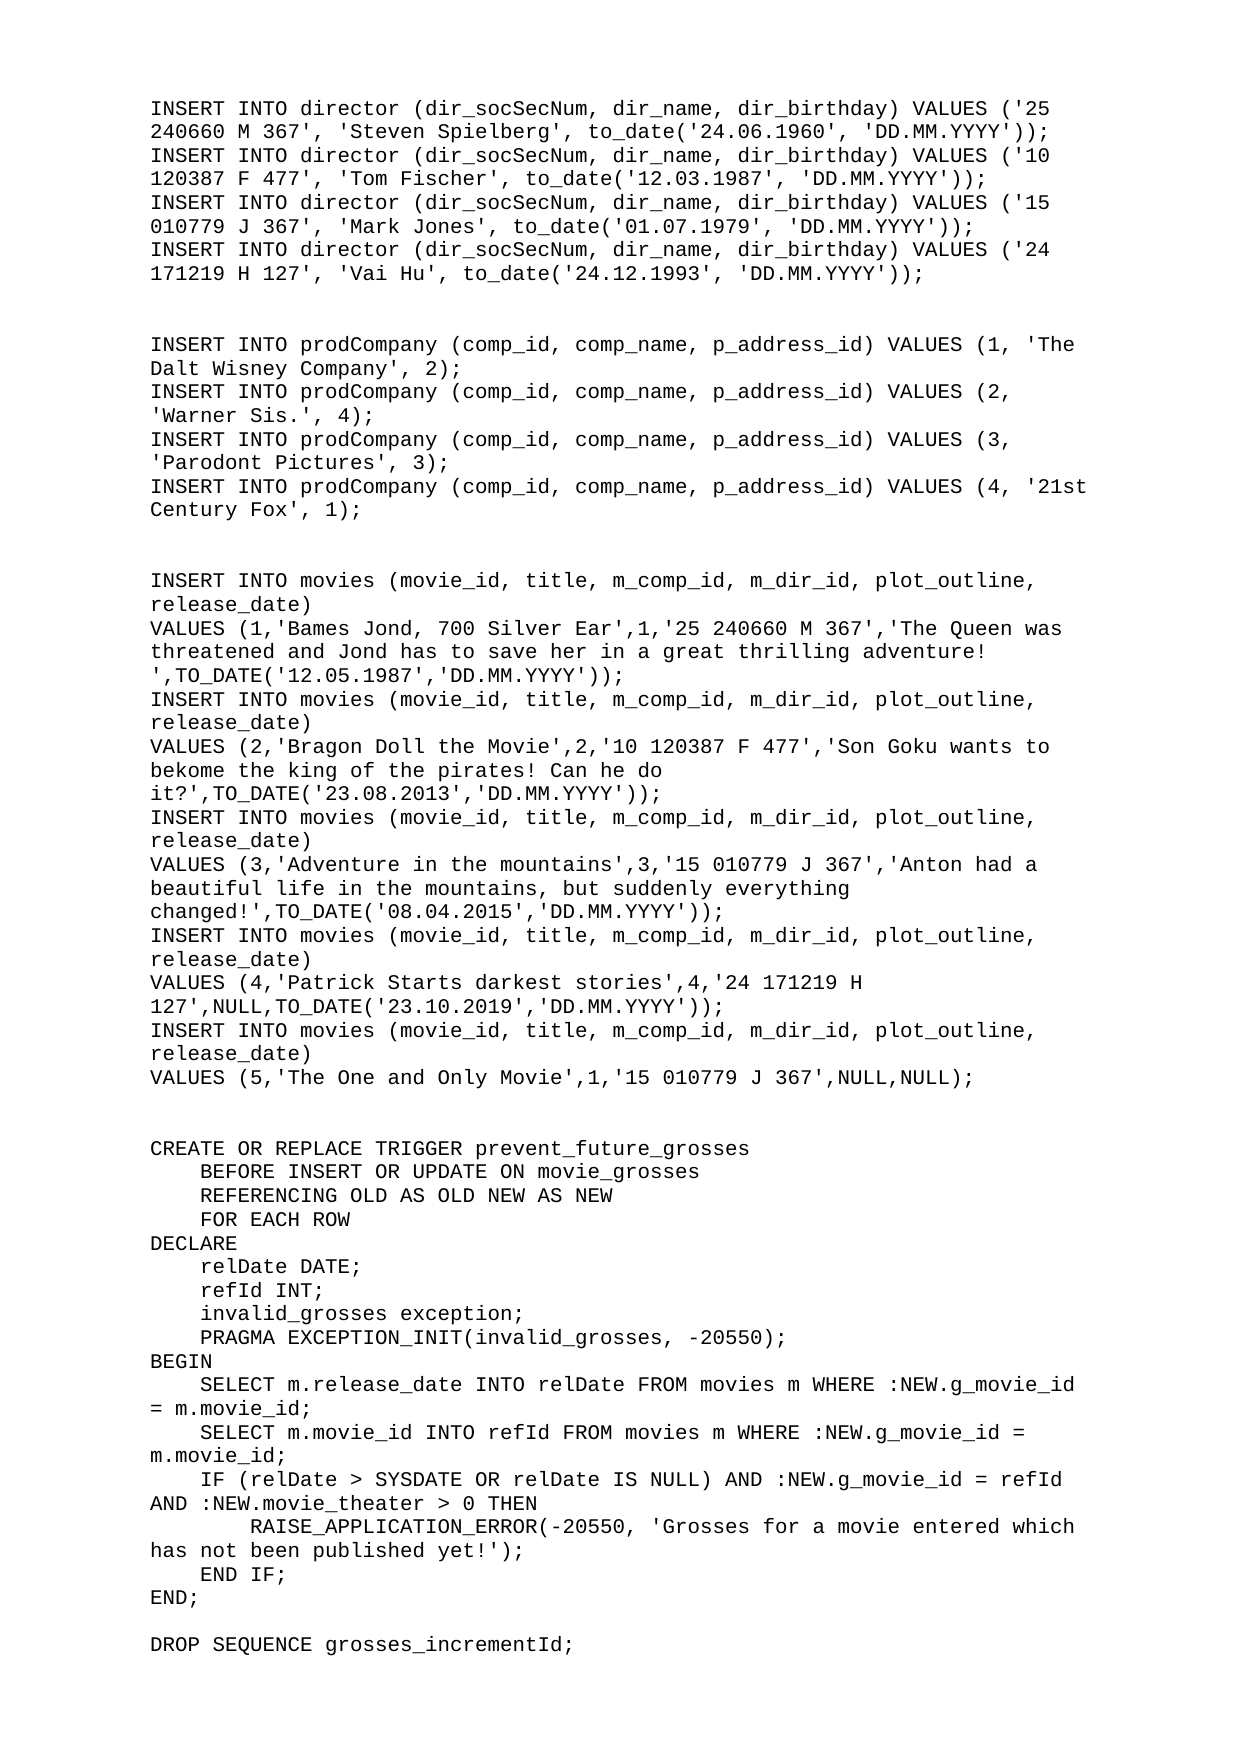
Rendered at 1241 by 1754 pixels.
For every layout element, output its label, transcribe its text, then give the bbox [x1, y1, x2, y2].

text INSERT INTO movies (movie_id, title, m_comp_id, m_dir_id, plot_outline, release_date) [150, 1020, 1090, 1067]
text INSERT INTO movies (movie_id, title, m_comp_id, m_dir_id, plot_outline, release_date) [150, 807, 1090, 854]
text DECLARE [150, 1232, 1090, 1256]
text END IF; [150, 1563, 1090, 1587]
text INSERT INTO movies (movie_id, title, m_comp_id, m_dir_id, plot_outline, release_date) [150, 925, 1090, 972]
text relDate DATE; [150, 1256, 1090, 1280]
text VALUES (4,'Patrick Starts darkest stories',4,'24 171219 H 127',NULL,TO_DATE('23.10.2019','DD.MM.YYYY')); [150, 972, 1090, 1020]
text VALUES (2,'Bragon Doll the Movie',2,'10 120387 F 477','Son Goku wants to bekome the king of the pirates! Can he do it?',TO_DATE('23.08.2013','DD.MM.YYYY')); [150, 736, 1090, 807]
text DROP SEQUENCE grosses_incrementId; [150, 1634, 1090, 1658]
text refId INT; [150, 1280, 1090, 1303]
text END; [150, 1587, 1090, 1611]
text INSERT INTO director (dir_socSecNum, dir_name, dir_birthday) VALUES ('25 240660 M 367', 'Steven Spielberg', to_date('24.06.1960', 'DD.MM.YYYY')); [150, 97, 1090, 145]
text PRAGMA EXCEPTION_INIT(invalid_grosses, -20550); [150, 1327, 1090, 1351]
text INSERT INTO director (dir_socSecNum, dir_name, dir_birthday) VALUES ('10 120387 F 477', 'Tom Fischer', to_date('12.03.1987', 'DD.MM.YYYY')); [150, 145, 1090, 192]
text INSERT INTO director (dir_socSecNum, dir_name, dir_birthday) VALUES ('24 171219 H 127', 'Vai Hu', to_date('24.12.1993', 'DD.MM.YYYY')); [150, 239, 1090, 287]
text INSERT INTO prodCompany (comp_id, comp_name, p_address_id) VALUES (1, 'The Dalt Wisney Company', 2); [150, 334, 1090, 381]
text REFERENCING OLD AS OLD NEW AS NEW [150, 1185, 1090, 1209]
text RAISE_APPLICATION_ERROR(-20550, 'Grosses for a movie entered which has not been published yet!'); [150, 1516, 1090, 1563]
text INSERT INTO movies (movie_id, title, m_comp_id, m_dir_id, plot_outline, release_date) [150, 570, 1090, 618]
text VALUES (5,'The One and Only Movie',1,'15 010779 J 367',NULL,NULL); [150, 1067, 1090, 1091]
text INSERT INTO prodCompany (comp_id, comp_name, p_address_id) VALUES (2, 'Warner Sis.', 4); [150, 381, 1090, 428]
text INSERT INTO prodCompany (comp_id, comp_name, p_address_id) VALUES (4, '21st Century Fox', 1); [150, 476, 1090, 523]
text INSERT INTO movies (movie_id, title, m_comp_id, m_dir_id, plot_outline, release_date) [150, 689, 1090, 736]
text INSERT INTO prodCompany (comp_id, comp_name, p_address_id) VALUES (3, 'Parodont Pictures', 3); [150, 428, 1090, 476]
text VALUES (1,'Bames Jond, 700 Silver Ear',1,'25 240660 M 367','The Queen was threatened and Jond has to save her in a great thrilling adventure! ',TO_DATE('12.05.1987','DD.MM.YYYY')); [150, 618, 1090, 689]
text INSERT INTO director (dir_socSecNum, dir_name, dir_birthday) VALUES ('15 010779 J 367', 'Mark Jones', to_date('01.07.1979', 'DD.MM.YYYY')); [150, 192, 1090, 239]
text BEFORE INSERT OR UPDATE ON movie_grosses [150, 1162, 1090, 1185]
text CREATE OR REPLACE TRIGGER prevent_future_grosses [150, 1138, 1090, 1162]
text FOR EACH ROW [150, 1209, 1090, 1232]
text BEGIN [150, 1351, 1090, 1374]
text SELECT m.release_date INTO relDate FROM movies m WHERE :NEW.g_movie_id = m.movie_id; [150, 1374, 1090, 1422]
text invalid_grosses exception; [150, 1303, 1090, 1327]
text VALUES (3,'Adventure in the mountains',3,'15 010779 J 367','Anton had a beautiful life in the mountains, but suddenly everything changed!',TO_DATE('08.04.2015','DD.MM.YYYY')); [150, 854, 1090, 925]
text IF (relDate > SYSDATE OR relDate IS NULL) AND :NEW.g_movie_id = refId AND :NEW.movie_theater > 0 THEN [150, 1469, 1090, 1516]
text SELECT m.movie_id INTO refId FROM movies m WHERE :NEW.g_movie_id = m.movie_id; [150, 1422, 1090, 1469]
